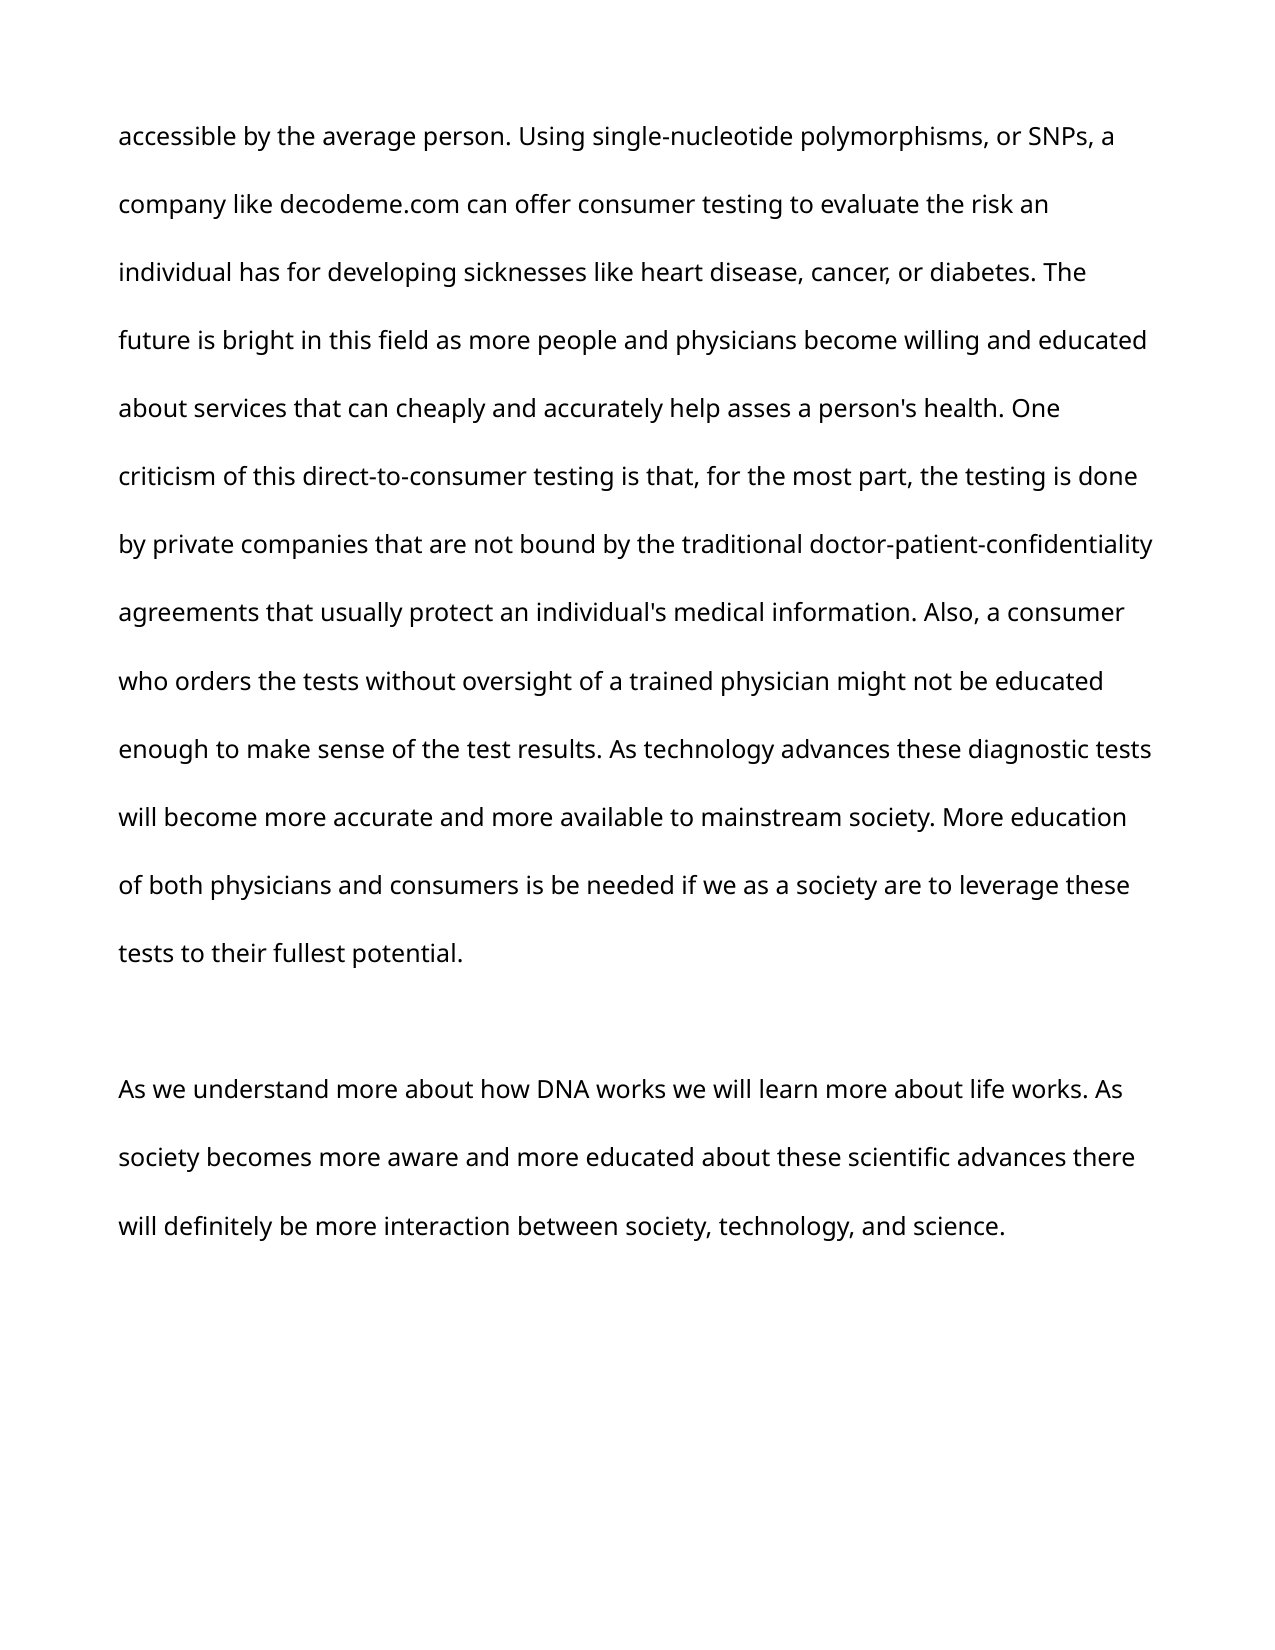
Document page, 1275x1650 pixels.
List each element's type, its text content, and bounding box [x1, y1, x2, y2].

text As we understand more about how DNA works we will learn more about life works. As society becomes more aware and more educated about these scientific advances there will definitely be more interaction between society, technology, and science. [118, 1072, 1157, 1242]
text accessible by the average person. Using single-nucleotide polymorphisms, or SNPs, a company like decodeme.com can offer consumer testing to evaluate the risk an individual has for developing sicknesses like heart disease, cancer, or diabetes. The future is bright in this field as more people and physicians become willing and educated about services that can cheaply and accurately help asses a person's health. One criticism of this direct-to-consumer testing is that, for the most part, the testing is done by private companies that are not bound by the traditional doctor-patient-confidentiality agreements that usually protect an individual's medical information. Also, a consumer who orders the tests without oversight of a trained physician might not be educated enough to make sense of the test results. As technology advances these diagnostic tests will become more accurate and more available to mainstream society. More education of both physicians and consumers is be needed if we as a society are to leverage these tests to their fullest potential. [118, 118, 1157, 970]
